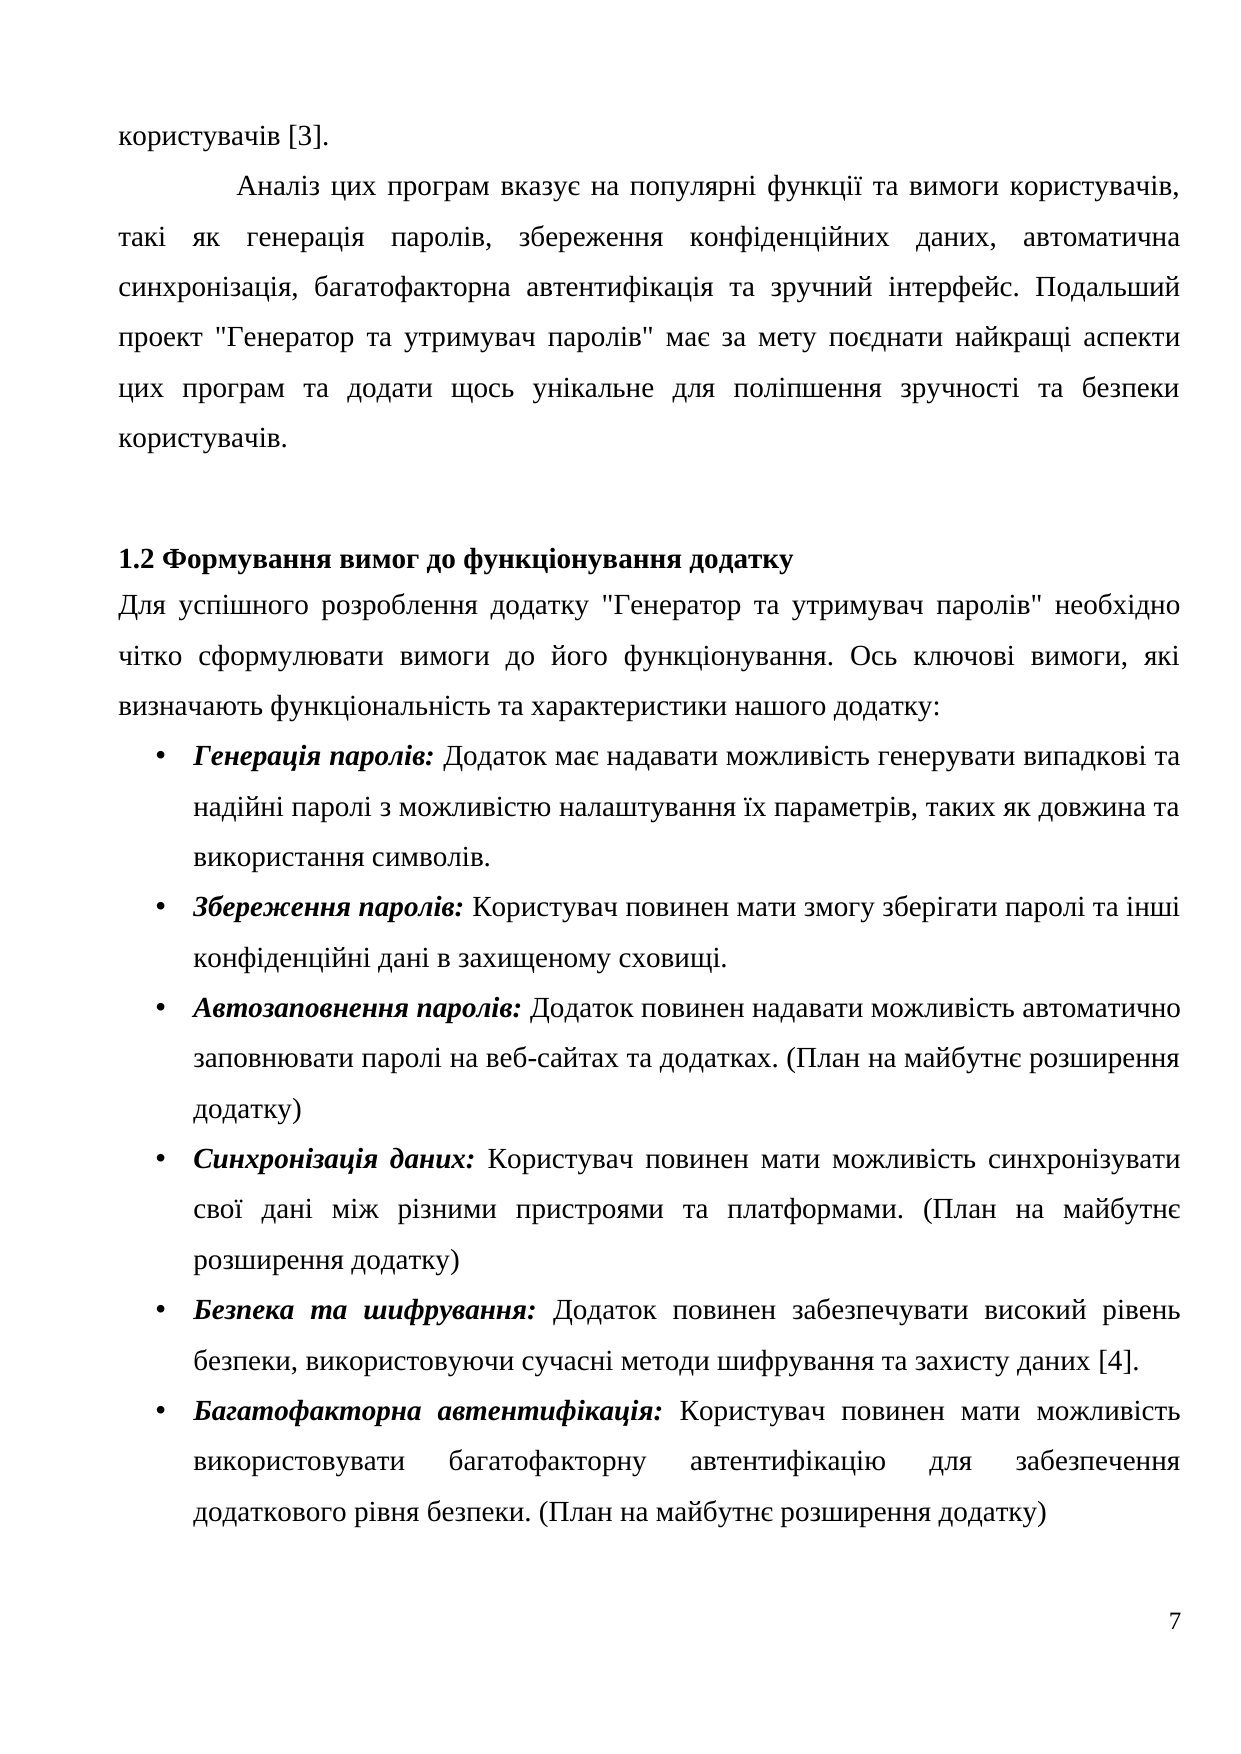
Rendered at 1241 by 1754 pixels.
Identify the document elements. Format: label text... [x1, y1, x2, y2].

subtitle 1.2 Формування вимог до функціонування додатку [118, 541, 1181, 575]
text Аналіз цих програм вказує на популярні функції та вимоги користувачів, такі як генерація паролів, збереження конфіденційних даних, автоматична синхронізація, багатофакторна автентифікація та зручний інтерфейс. Подальший проект "Генератор та утримувач паролів" має за мету поєднати найкращі аспекти цих програм та додати щось унікальне для поліпшення зручності та безпеки користувачів. [118, 168, 1181, 453]
list Генерація паролів: Додаток має надавати можливість генерувати випадкові та надійні паролі з можливістю налаштування їх параметрів, таких як довжина та використання символів. [156, 738, 1181, 873]
text Для успішного розроблення додатку "Генератор та утримувач паролів" необхідно чітко сформулювати вимоги до його функціонування. Ось ключові вимоги, які визначають функціональність та характеристики нашого додатку: [118, 587, 1181, 722]
list Збереження паролів: Користувач повинен мати змогу зберігати паролі та інші конфіденційні дані в захищеному сховищі. [156, 889, 1181, 973]
list Синхронізація даних: Користувач повинен мати можливість синхронізувати свої дані між різними пристроями та платформами. (План на майбутнє розширення додатку) [156, 1141, 1181, 1276]
list Безпека та шифрування: Додаток повинен забезпечувати високий рівень безпеки, використовуючи сучасні методи шифрування та захисту даних [4]. [156, 1292, 1181, 1376]
list Багатофакторна автентифікація: Користувач повинен мати можливість використовувати багатофакторну автентифікацію для забезпечення додаткового рівня безпеки. (План на майбутнє розширення додатку) [156, 1393, 1181, 1527]
list Автозаповнення паролів: Додаток повинен надавати можливість автоматично заповнювати паролі на веб-сайтах та додатках. (План на майбутнє розширення додатку) [156, 990, 1181, 1124]
text користувачів [3]. [118, 118, 1181, 152]
